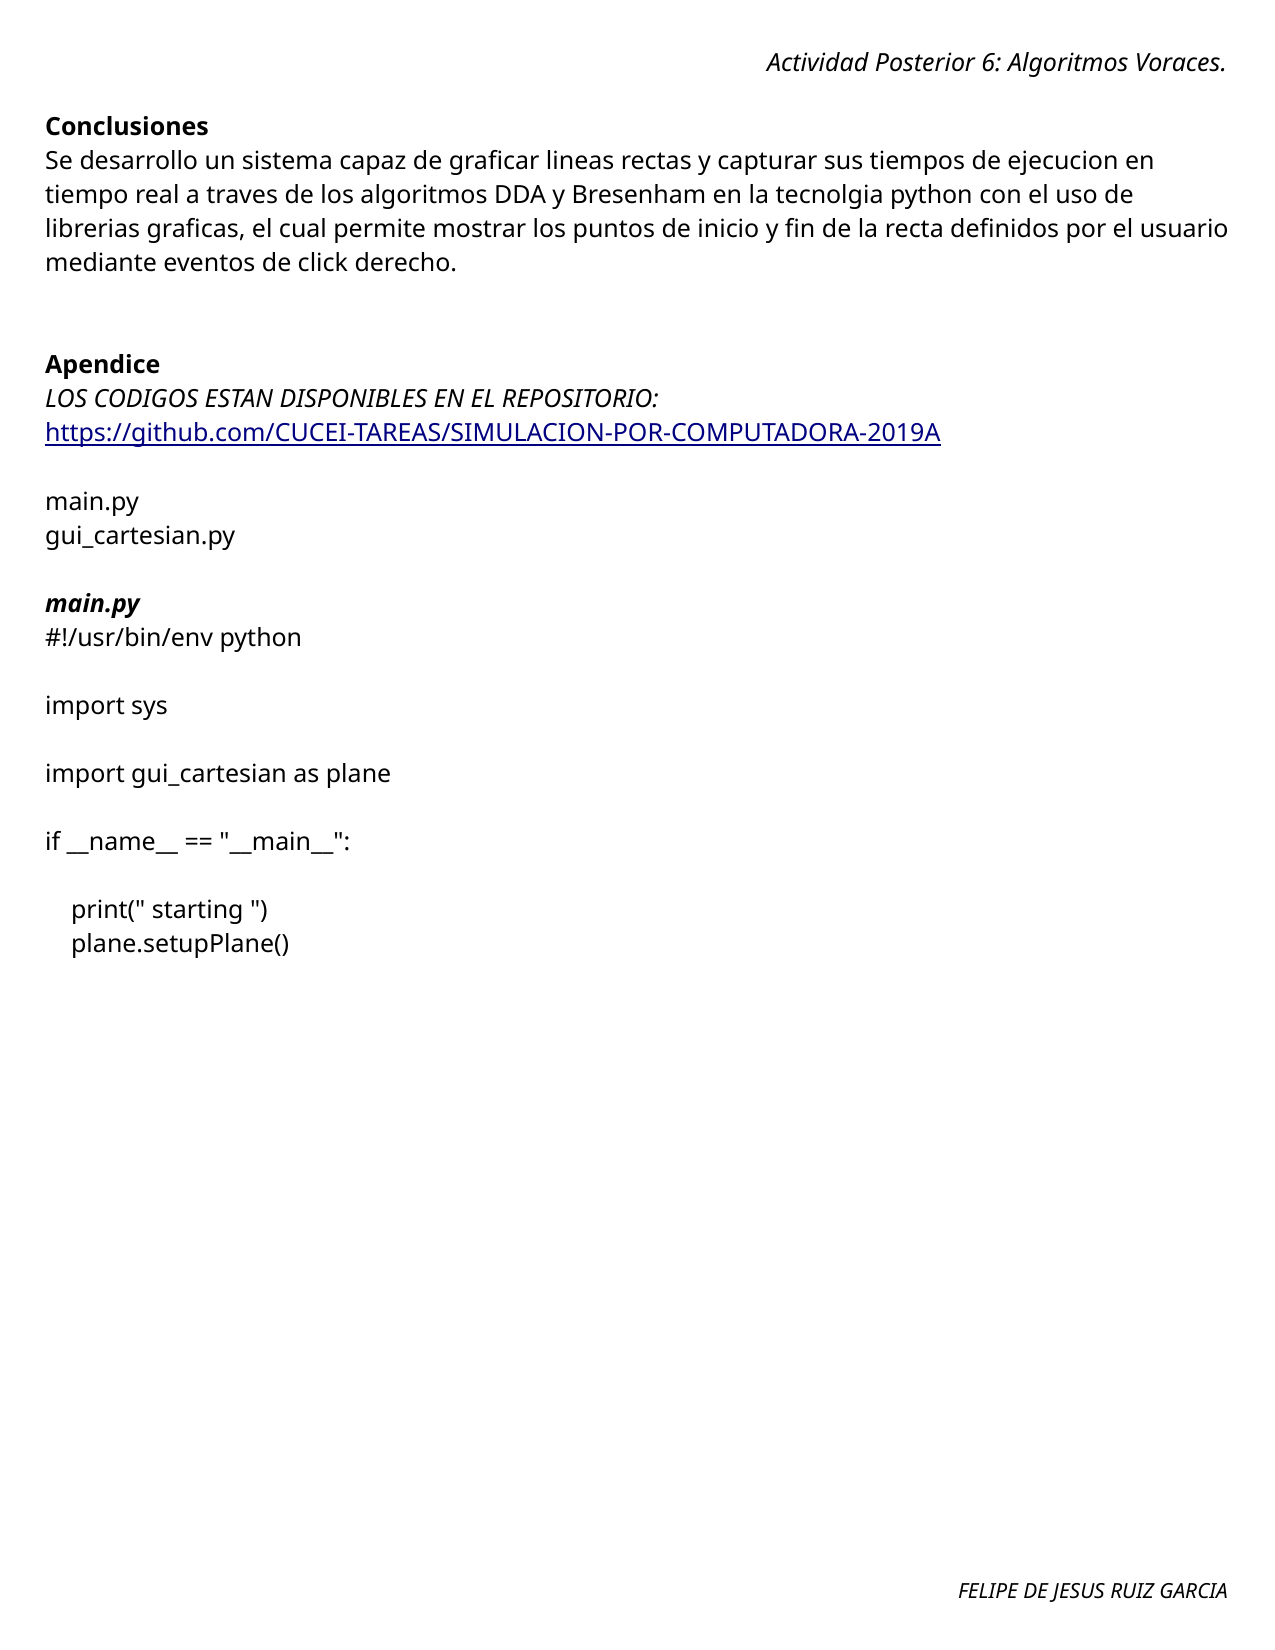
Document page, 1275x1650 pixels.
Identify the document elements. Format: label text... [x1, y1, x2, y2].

text gui_cartesian.py [45, 517, 1230, 551]
text plane.setupPlane() [45, 926, 1230, 960]
text Se desarrollo un sistema capaz de graficar lineas rectas y capturar sus tiempos de ejecucion en tiempo real a traves de los algoritmos DDA y Bresenham en la tecnolgia python con el uso de librerias graficas, el cual permite mostrar los puntos de inicio y fin de la recta definidos por el usuario mediante eventos de click derecho. [45, 143, 1230, 279]
text https://github.com/CUCEI-TAREAS/SIMULACION-POR-COMPUTADORA-2019A [45, 415, 1230, 449]
text Apendice [45, 347, 1230, 381]
text #!/usr/bin/env python [45, 619, 1230, 653]
text import sys [45, 688, 1230, 722]
text print(" starting ") [45, 892, 1230, 926]
text LOS CODIGOS ESTAN DISPONIBLES EN EL REPOSITORIO: [45, 381, 1230, 415]
text main.py [45, 483, 1230, 517]
text if __name__ == "__main__": [45, 824, 1230, 858]
text import gui_cartesian as plane [45, 756, 1230, 790]
text Conclusiones [45, 108, 1230, 143]
text main.py [45, 585, 1230, 619]
